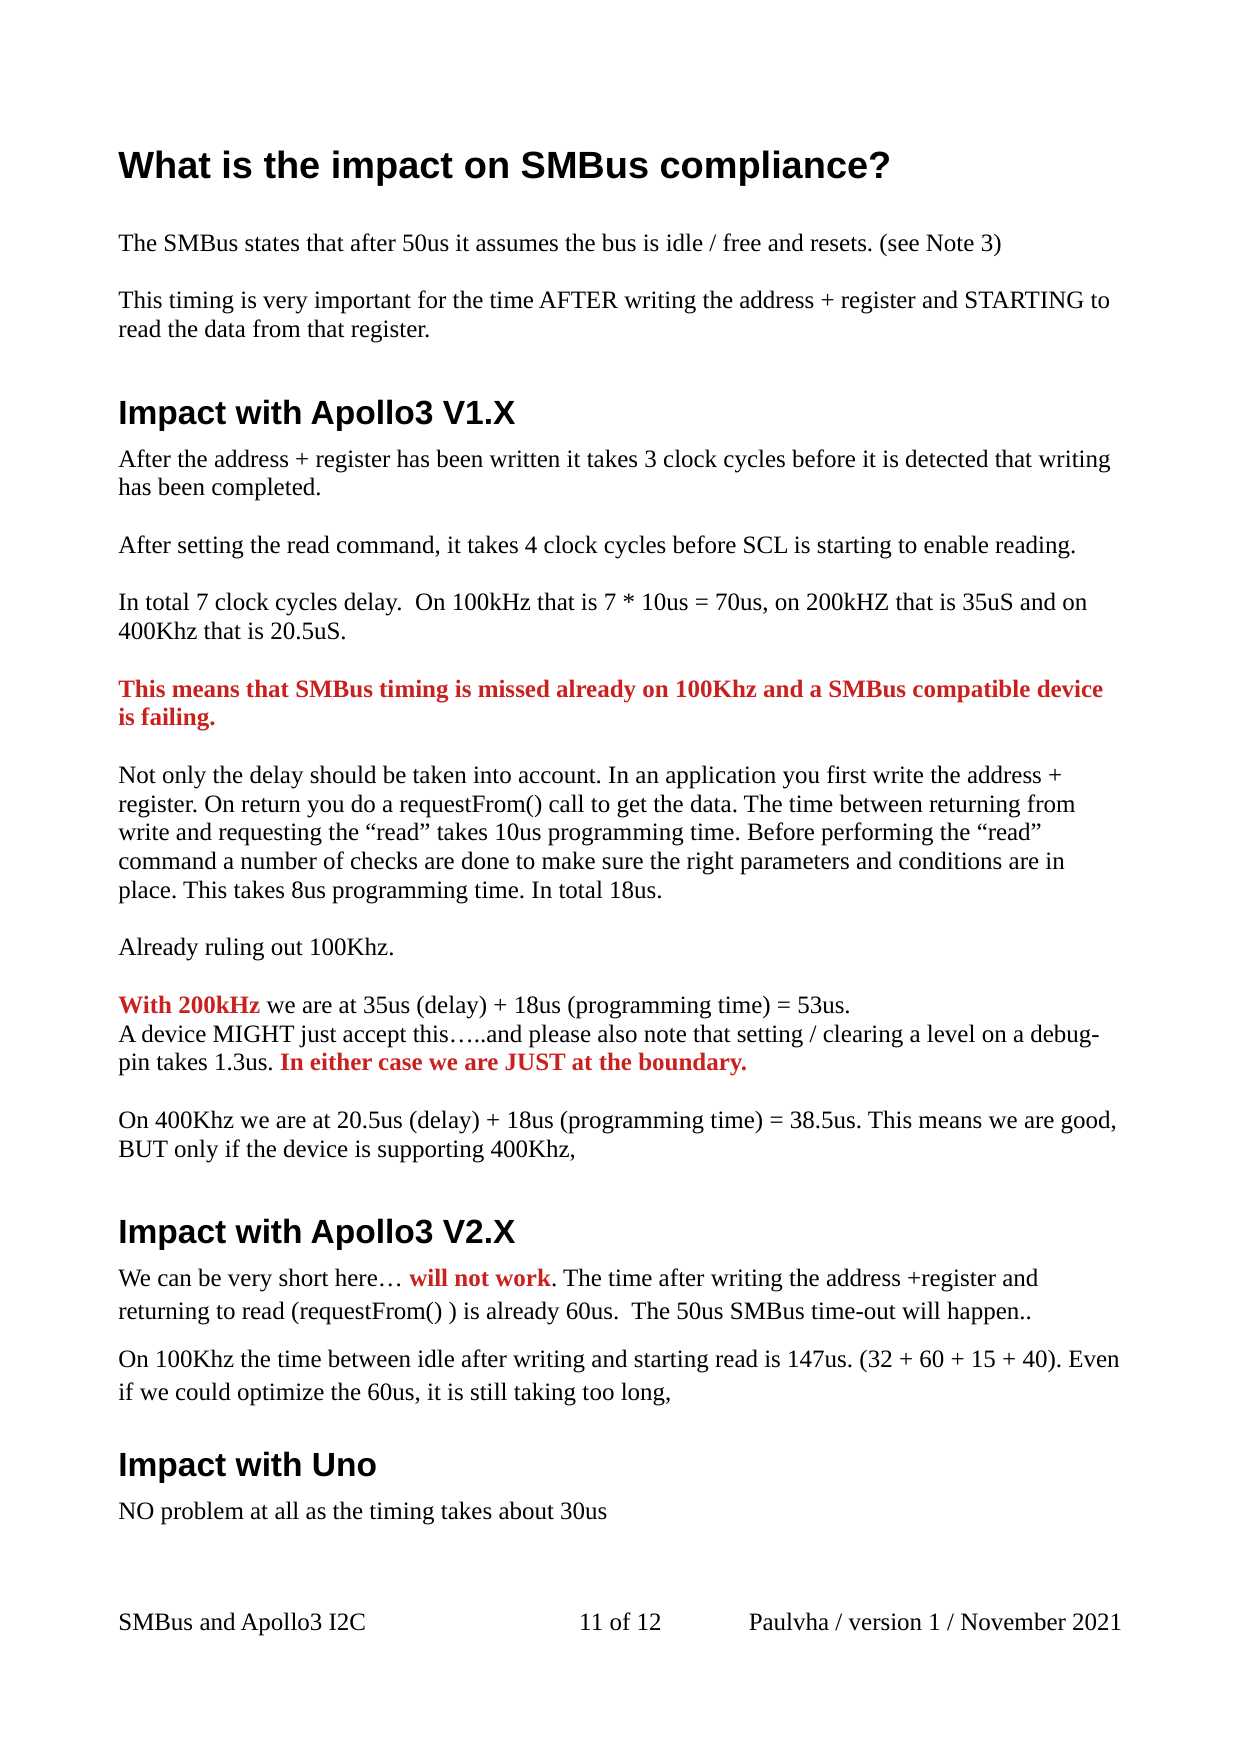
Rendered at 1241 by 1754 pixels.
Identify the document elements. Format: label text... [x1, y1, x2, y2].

text The SMBus states that after 50us it assumes the bus is idle / free and resets. (see Note 3) [118, 228, 1122, 257]
text After the address + register has been written it takes 3 clock cycles before it is detected that writing has been completed. [118, 444, 1122, 501]
text On 400Khz we are at 20.5us (delay) + 18us (programming time) = 38.5us. This means we are good, BUT only if the device is supporting 400Khz, [118, 1105, 1122, 1162]
text Not only the delay should be taken into account. In an application you first write the address + register. On return you do a requestFrom() call to get the data. The time between returning from write and requesting the “read” takes 10us programming time. Before performing the “read” command a number of checks are done to make sure the right parameters and conditions are in place. This takes 8us programming time. In total 18us. [118, 760, 1122, 904]
text We can be very short here… will not work. The time after writing the address +register and returning to read (requestFrom() ) is already 60us. The 50us SMBus time-out will happen.. [118, 1263, 1122, 1325]
text NO problem at all as the timing takes about 30us [118, 1496, 1122, 1525]
text A device MIGHT just accept this…..and please also note that setting / clearing a level on a debug-pin takes 1.3us. In either case we are JUST at the boundary. [118, 1019, 1122, 1076]
text Already ruling out 100Khz. [118, 932, 1122, 961]
subtitle What is the impact on SMBus compliance? [118, 143, 1122, 187]
text In total 7 clock cycles delay. On 100kHz that is 7 * 10us = 70us, on 200kHZ that is 35uS and on 400Khz that is 20.5uS. [118, 587, 1122, 645]
text On 100Khz the time between idle after writing and starting read is 147us. (32 + 60 + 15 + 40). Even if we could optimize the 60us, it is still taking too long, [118, 1344, 1122, 1406]
text With 200kHz we are at 35us (delay) + 18us (programming time) = 53us. [118, 990, 1122, 1019]
subtitle Impact with Apollo3 V1.X [118, 393, 1122, 431]
text This timing is very important for the time AFTER writing the address + register and STARTING to read the data from that register. [118, 286, 1122, 343]
subtitle Impact with Uno [118, 1445, 1122, 1484]
subtitle Impact with Apollo3 V2.X [118, 1212, 1122, 1251]
text This means that SMBus timing is missed already on 100Khz and a SMBus compatible device is failing. [118, 674, 1122, 731]
text After setting the read command, it takes 4 clock cycles before SCL is starting to enable reading. [118, 530, 1122, 559]
